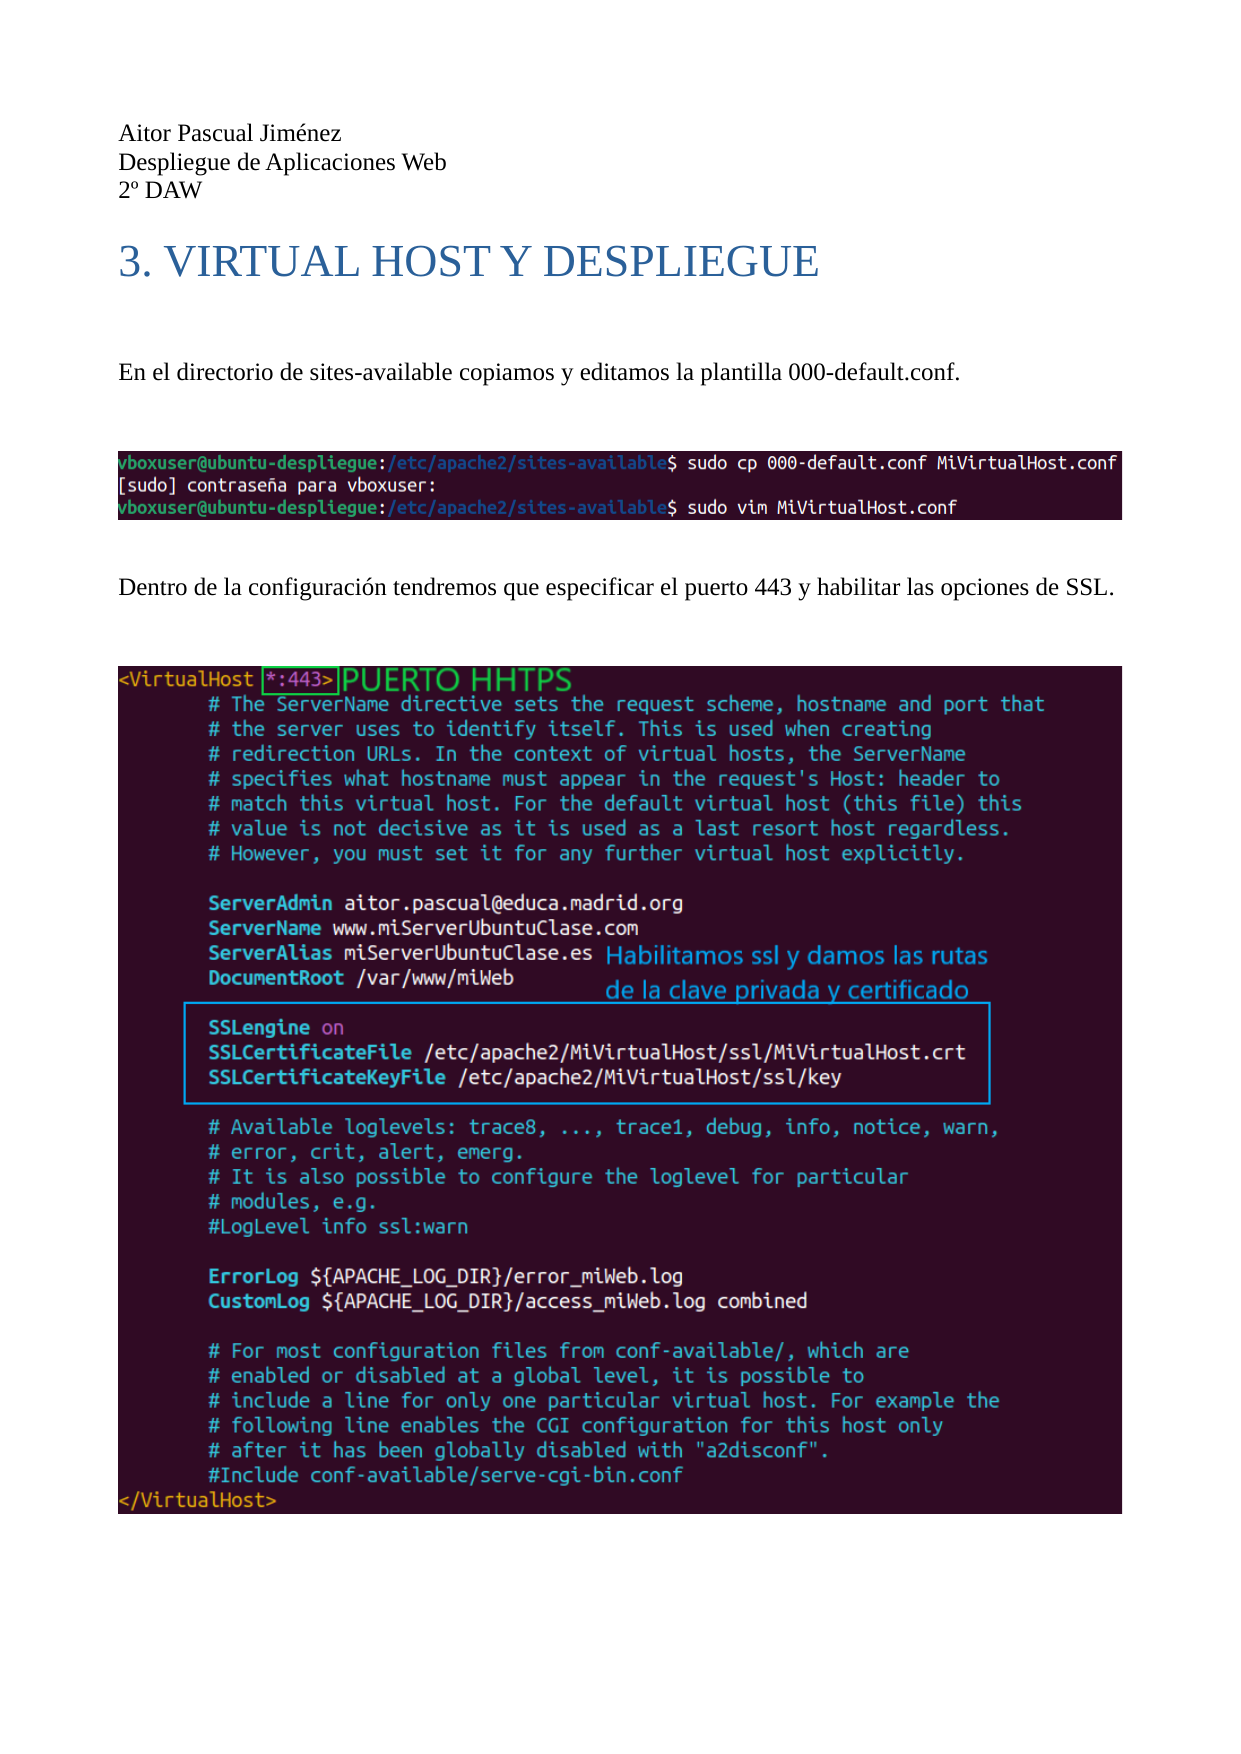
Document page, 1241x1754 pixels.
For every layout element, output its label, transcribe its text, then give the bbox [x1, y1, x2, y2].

text Dentro de la configuración tendremos que especificar el puerto 443 y habilitar las opciones de SSL. [118, 572, 1122, 600]
text 3. VIRTUAL HOST Y DESPLIEGUE [118, 234, 1122, 287]
picture [118, 666, 1123, 1514]
text En el directorio de sites-available copiamos y editamos la plantilla 000-default.conf. [118, 357, 1122, 385]
picture [118, 451, 1123, 520]
